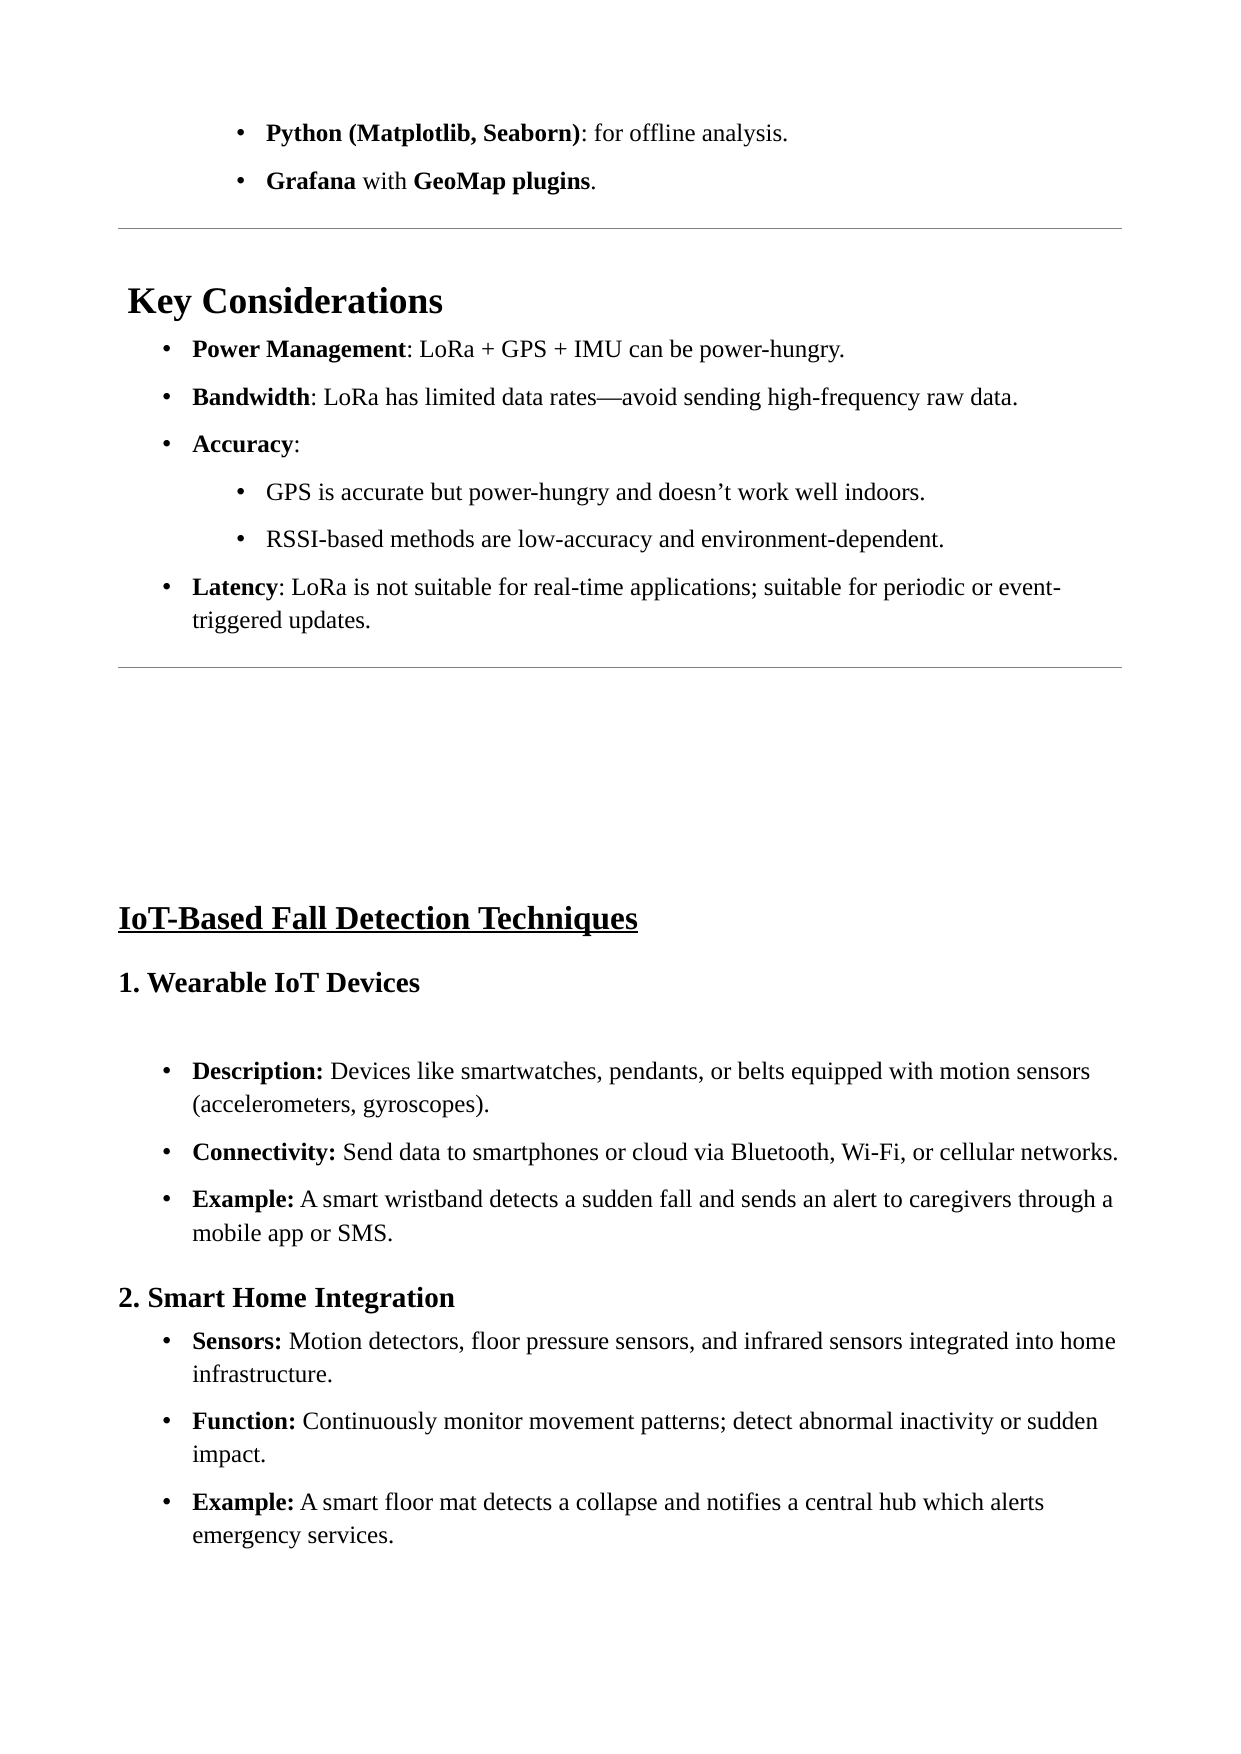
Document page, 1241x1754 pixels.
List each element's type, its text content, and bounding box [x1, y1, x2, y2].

subtitle 2. Smart Home Integration [118, 1280, 1122, 1313]
list Python (Matplotlib, Seaborn): for offline analysis. [236, 118, 1122, 147]
list Connectivity: Send data to smartphones or cloud via Bluetooth, Wi-Fi, or cellular networks. [162, 1137, 1122, 1166]
subtitle Key Considerations [118, 278, 1122, 322]
list Sensors: Motion detectors, floor pressure sensors, and infrared sensors integrated into home infrastructure. [162, 1326, 1122, 1388]
list GPS is accurate but power-hungry and doesn’t work well indoors. [236, 477, 1122, 506]
list Example: A smart wristband detects a sudden fall and sends an alert to caregivers through a mobile app or SMS. [162, 1184, 1122, 1246]
list Example: A smart floor mat detects a collapse and notifies a central hub which alerts emergency services. [162, 1487, 1122, 1549]
list Bandwidth: LoRa has limited data rates—avoid sending high-frequency raw data. [162, 382, 1122, 410]
list Function: Continuously monitor movement patterns; detect abnormal inactivity or sudden impact. [162, 1406, 1122, 1468]
list Grafana with GeoMap plugins. [236, 166, 1122, 194]
text 1. Wearable IoT Devices [118, 965, 1122, 999]
list Description: Devices like smartwatches, pendants, or belts equipped with motion sensors (accelerometers, gyroscopes). [162, 1056, 1122, 1118]
list Power Management: LoRa + GPS + IMU can be power-hungry. [162, 334, 1122, 363]
list RSSI-based methods are low-accuracy and environment-dependent. [236, 524, 1122, 553]
list Latency: LoRa is not suitable for real-time applications; suitable for periodic or event-triggered updates. [162, 572, 1122, 634]
text IoT-Based Fall Detection Techniques [118, 898, 1122, 937]
list Accuracy: [162, 429, 1122, 458]
